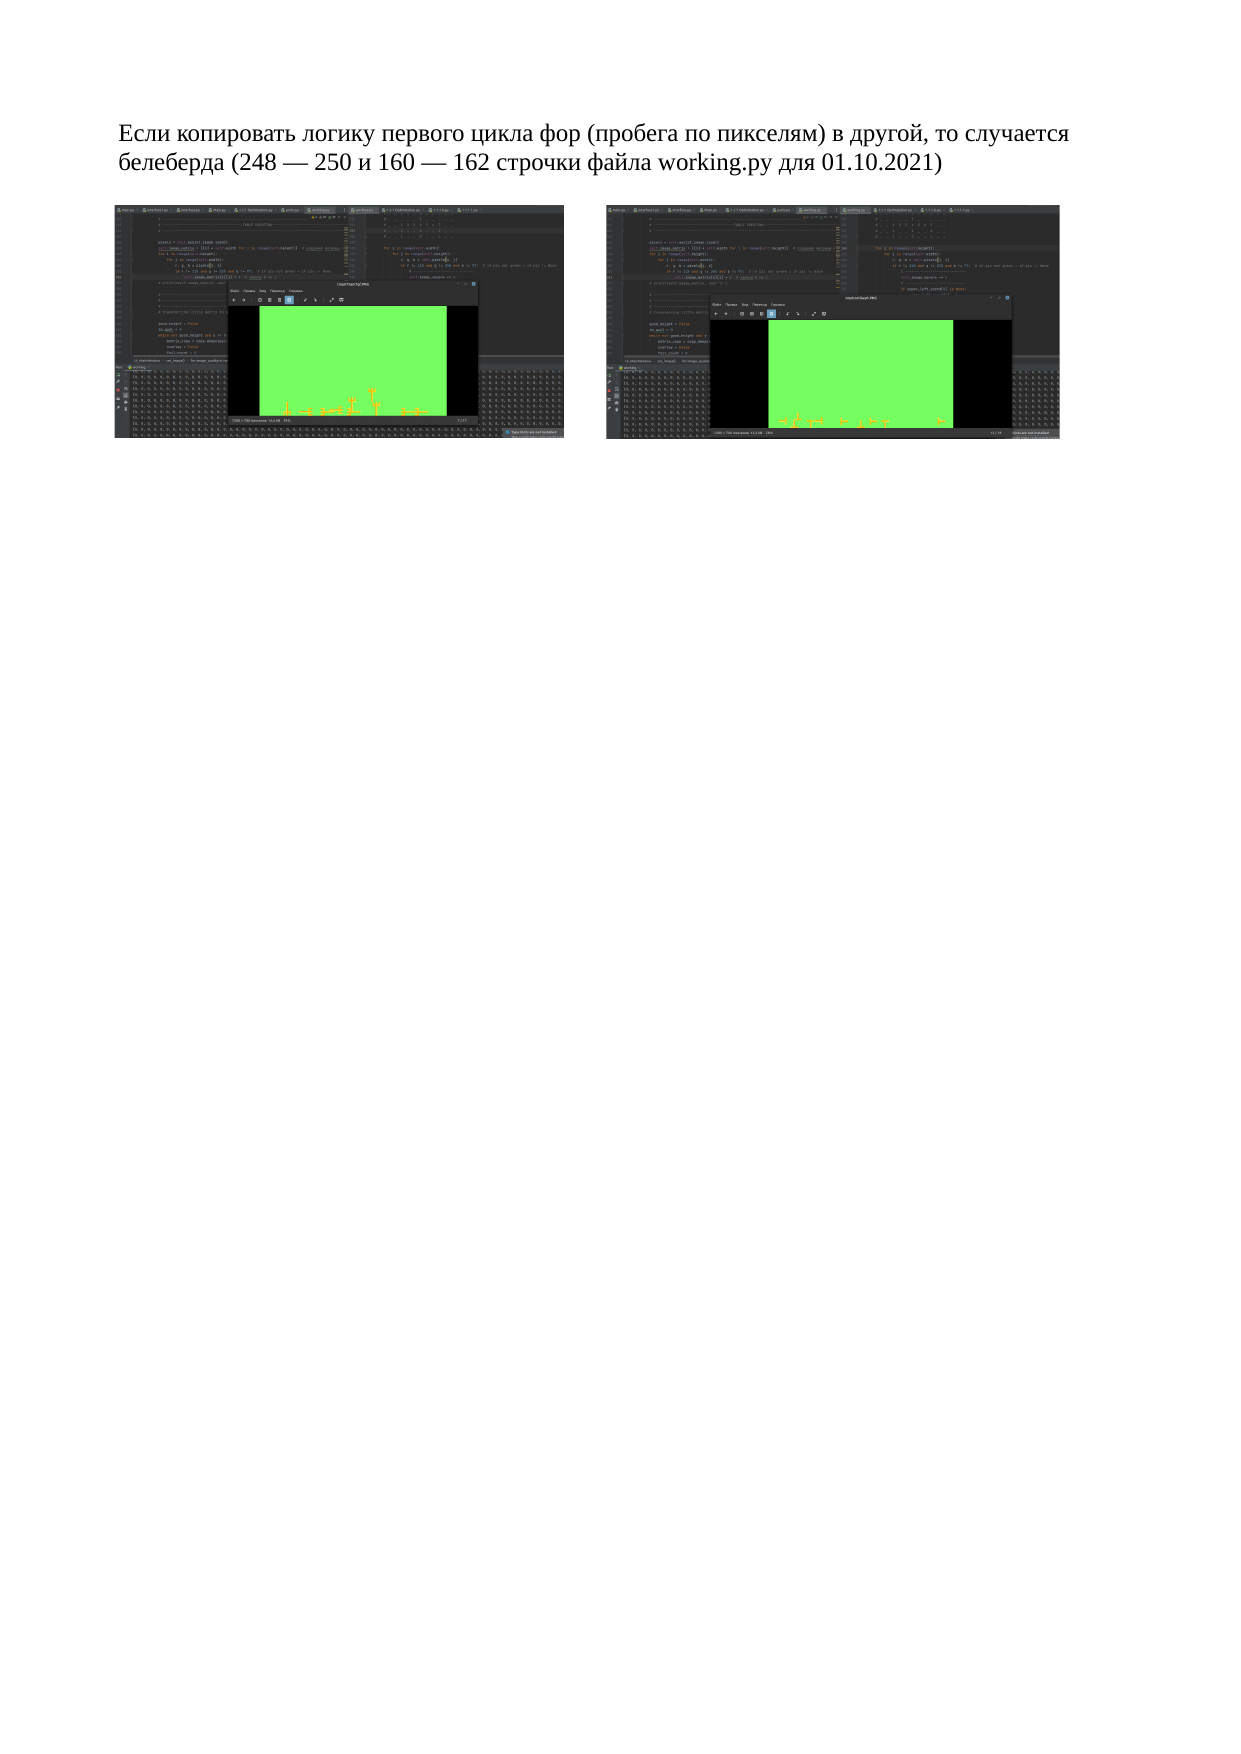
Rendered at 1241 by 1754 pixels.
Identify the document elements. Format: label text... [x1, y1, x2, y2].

text Если копировать логику первого цикла фор (пробега по пикселям) в другой, то случается белеберда (248 — 250 и 160 — 162 строчки файла working.py для 01.10.2021) [118, 118, 1122, 176]
picture [114, 205, 564, 438]
picture [606, 205, 1060, 439]
